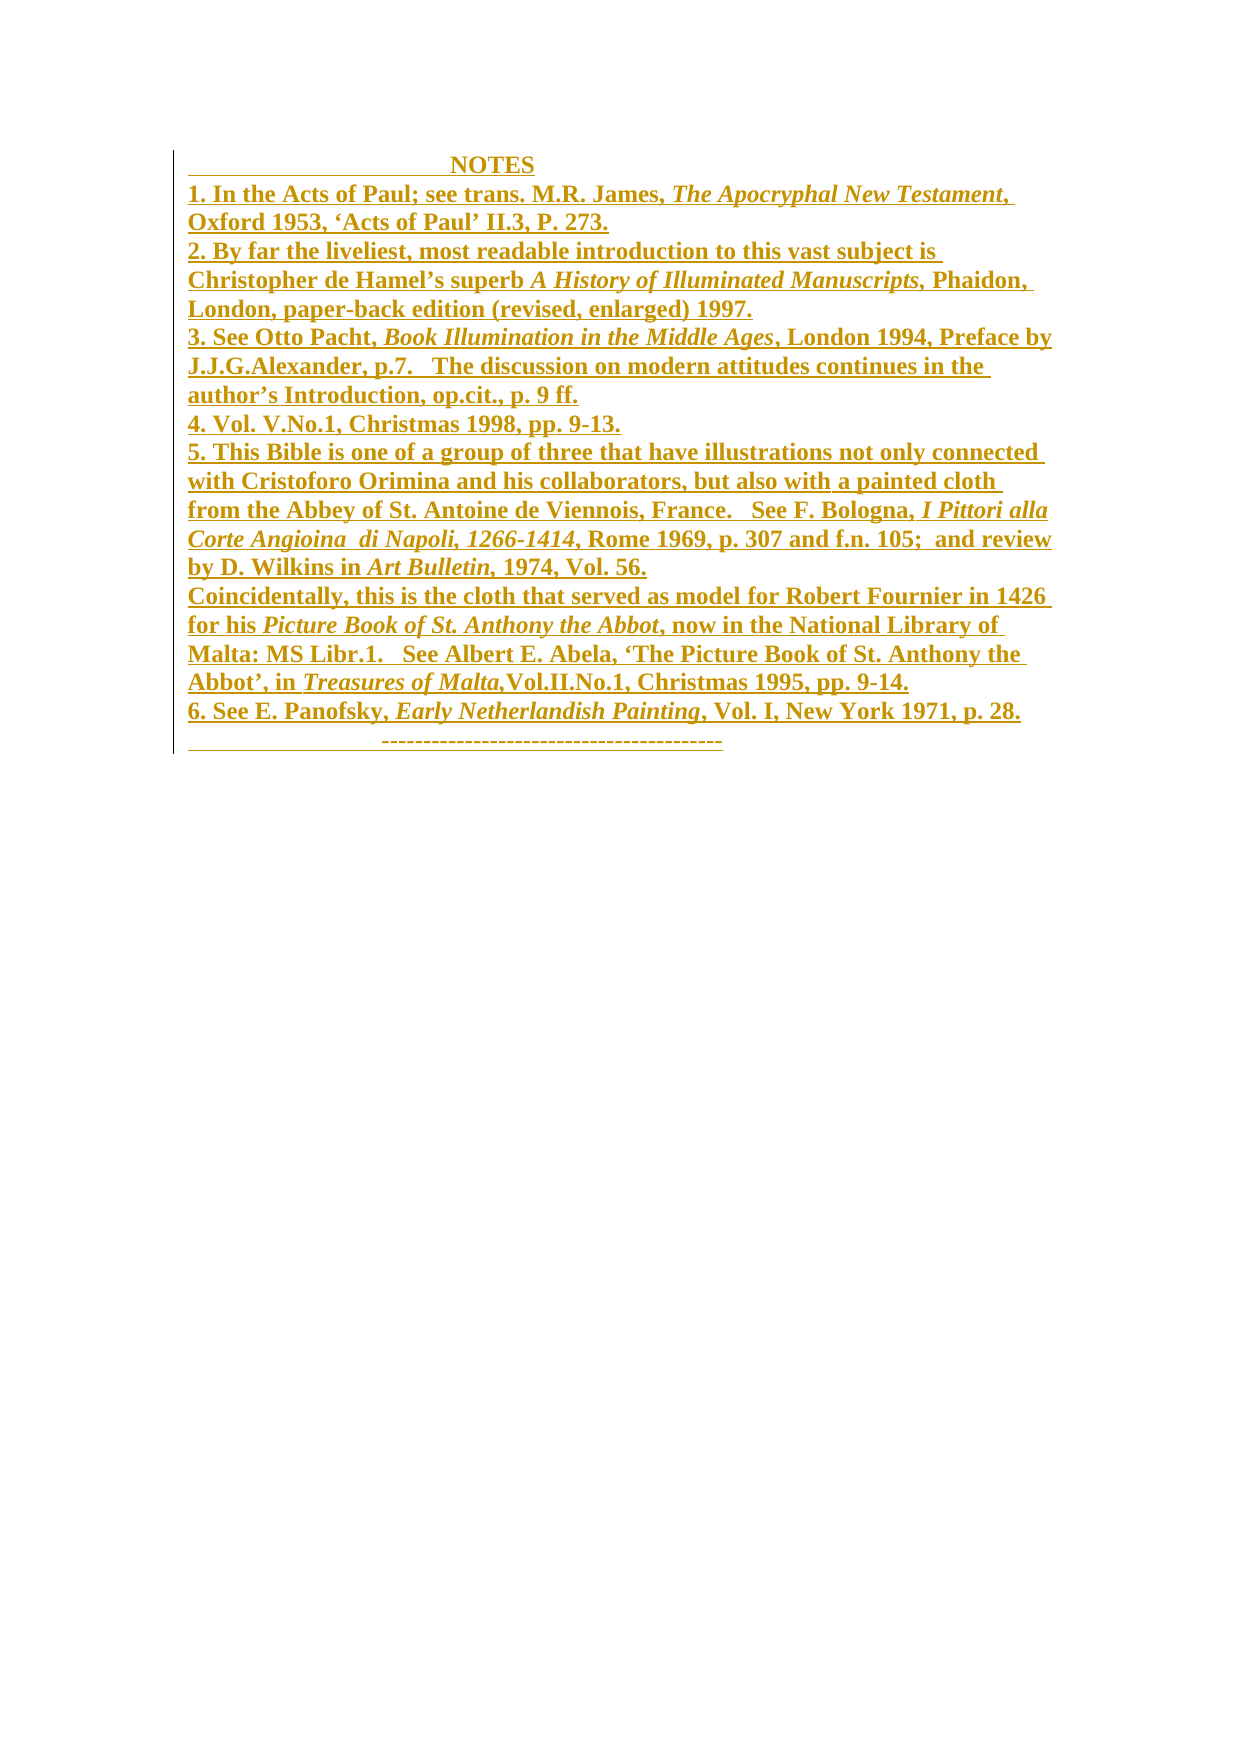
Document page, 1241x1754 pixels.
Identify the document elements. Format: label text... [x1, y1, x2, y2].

text 4. Vol. V.No.1, Christmas 1998, pp. 9-13. [187, 409, 1053, 437]
text 1. In the Acts of Paul; see trans. M.R. James, The Apocryphal New Testament, Oxford 1953, ‘Acts of Paul’ II.3, P. 273. [187, 179, 1053, 236]
text 6. See E. Panofsky, Early Netherlandish Painting, Vol. I, New York 1971, p. 28. [187, 696, 1053, 725]
text ----------------------------------------- [187, 725, 1053, 754]
text 5. This Bible is one of a group of three that have illustrations not only connected with Cristoforo Orimina and his collaborators, but also with a painted cloth from the Abbey of St. Antoine de Viennois, France. See F. Bologna, I Pittori alla Corte Angioina di Napoli, 1266-1414, Rome 1969, p. 307 and f.n. 105; and review by D. Wilkins in Art Bulletin, 1974, Vol. 56. [187, 437, 1053, 581]
text 3. See Otto Pacht, Book Illumination in the Middle Ages, London 1994, Preface by J.J.G.Alexander, p.7. The discussion on modern attitudes continues in the author’s Introduction, op.cit., p. 9 ff. [187, 322, 1053, 409]
text Coincidentally, this is the cloth that served as model for Robert Fournier in 1426 for his Picture Book of St. Anthony the Abbot, now in the National Library of Malta: MS Libr.1. See Albert E. Abela, ‘The Picture Book of St. Anthony the Abbot’, in Treasures of Malta,Vol.II.No.1, Christmas 1995, pp. 9-14. [187, 581, 1053, 696]
text 2. By far the liveliest, most readable introduction to this vast subject is Christopher de Hamel’s superb A History of Illuminated Manuscripts, Phaidon, London, paper-back edition (revised, enlarged) 1997. [187, 236, 1053, 322]
text NOTES [187, 150, 1053, 179]
